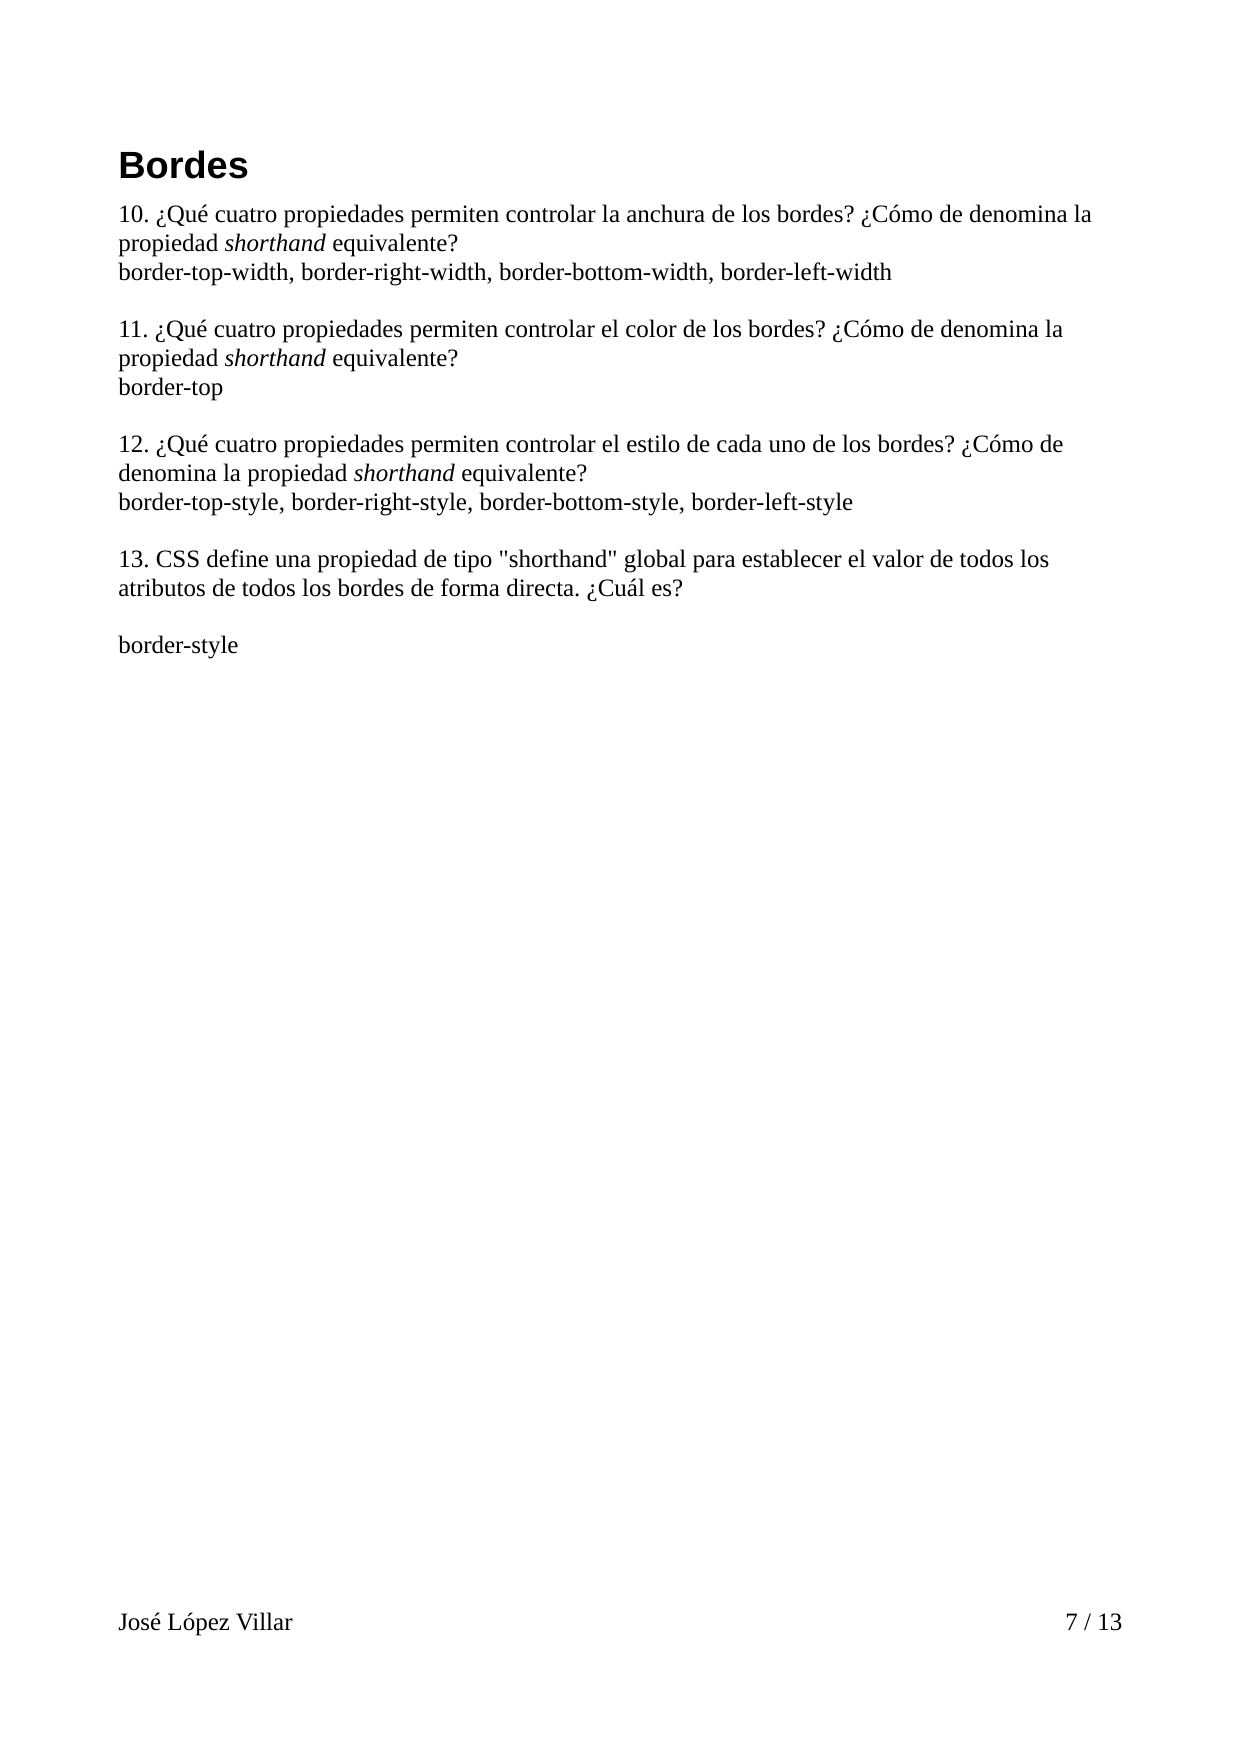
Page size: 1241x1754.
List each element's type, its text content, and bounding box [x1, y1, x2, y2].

text 12. ¿Qué cuatro propiedades permiten controlar el estilo de cada uno de los bordes? ¿Cómo de denomina la propiedad shorthand equivalente? [118, 429, 1122, 487]
text 11. ¿Qué cuatro propiedades permiten controlar el color de los bordes? ¿Cómo de denomina la propiedad shorthand equivalente? [118, 314, 1122, 372]
text border-top [118, 372, 1122, 401]
text border-style [118, 631, 1122, 659]
subtitle Bordes [118, 143, 1122, 187]
text 13. CSS define una propiedad de tipo "shorthand" global para establecer el valor de todos los atributos de todos los bordes de forma directa. ¿Cuál es? [118, 544, 1122, 602]
text border-top-width, border-right-width, border-bottom-width, border-left-width [118, 257, 1122, 286]
text border-top-style, border-right-style, border-bottom-style, border-left-style [118, 487, 1122, 516]
text 10. ¿Qué cuatro propiedades permiten controlar la anchura de los bordes? ¿Cómo de denomina la propiedad shorthand equivalente? [118, 199, 1122, 257]
